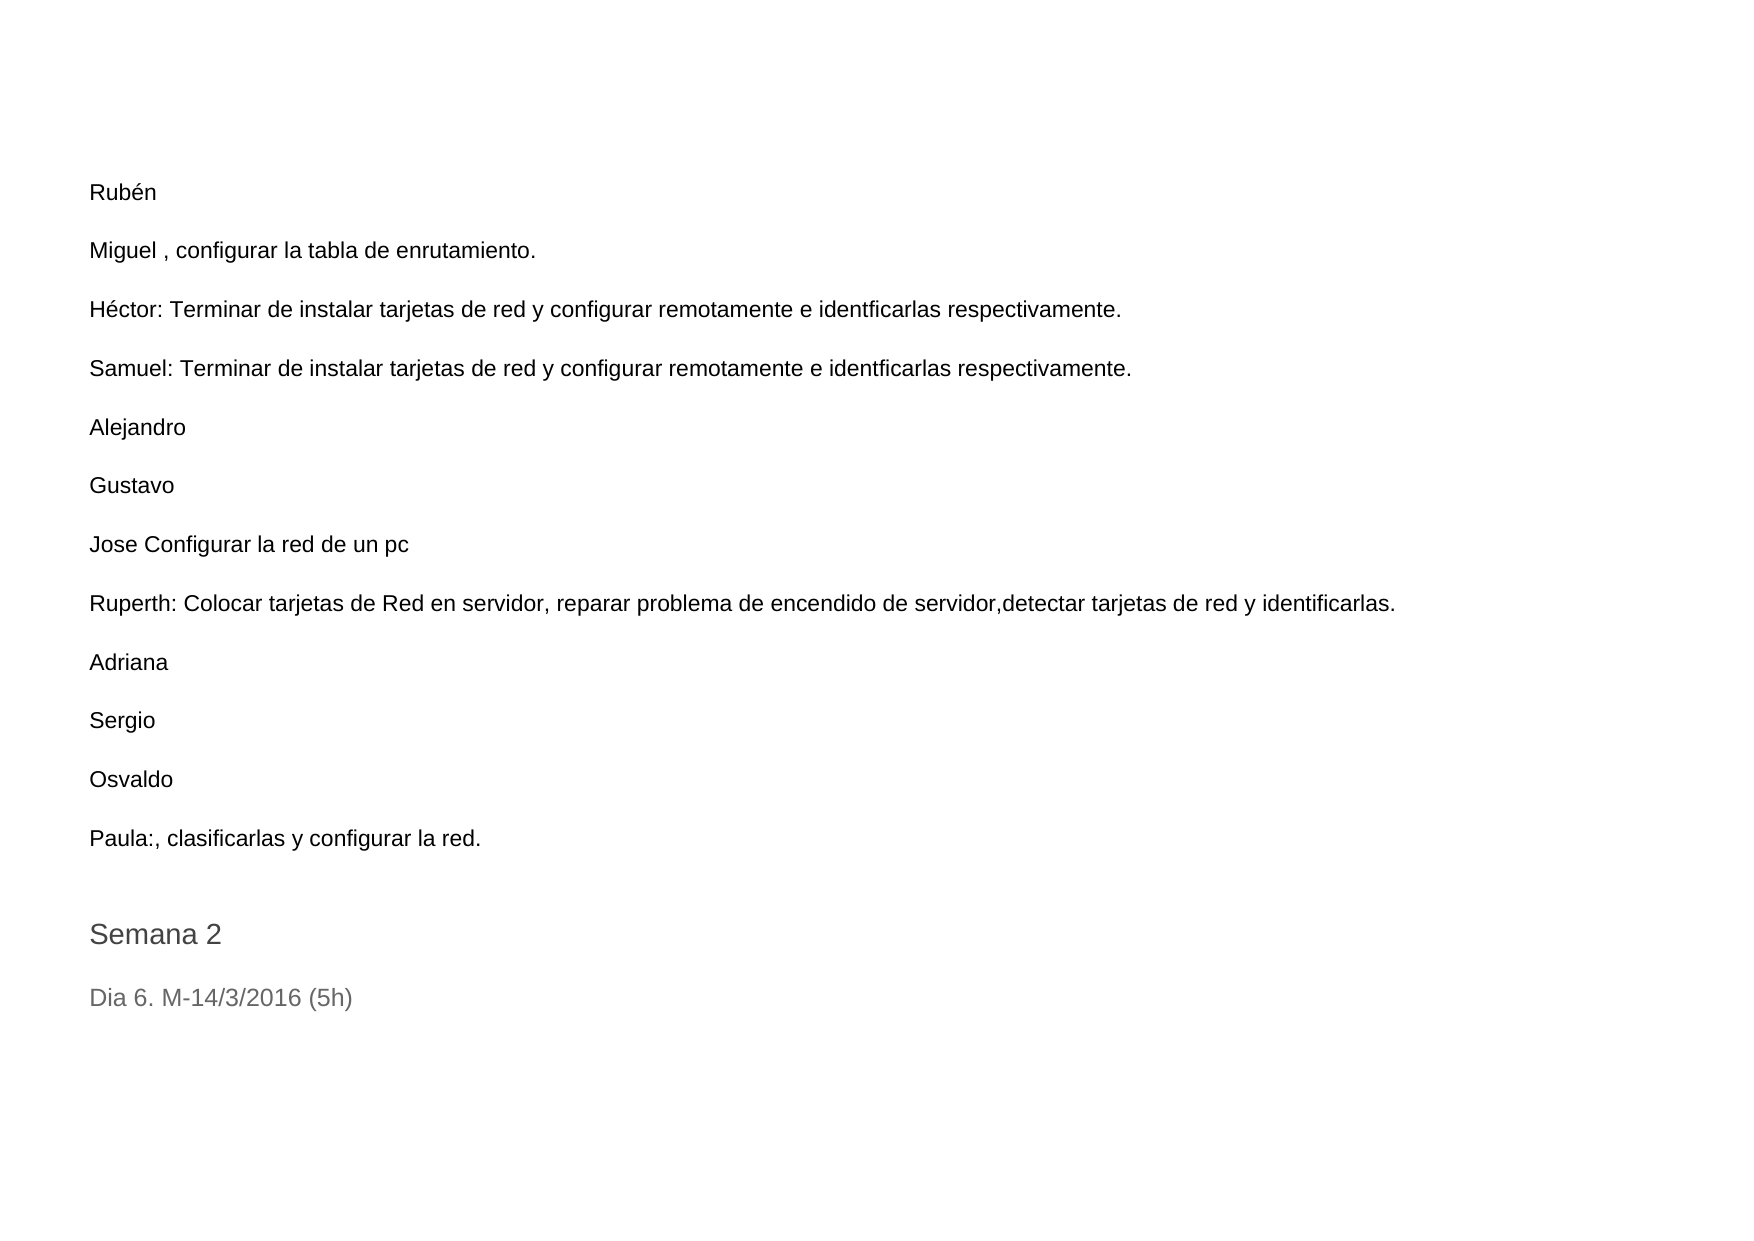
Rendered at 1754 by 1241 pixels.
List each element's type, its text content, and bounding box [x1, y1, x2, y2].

text Sergio [89, 708, 1635, 734]
text Samuel: Terminar de instalar tarjetas de red y configurar remotamente e identficarlas respectivamente. [89, 356, 1635, 381]
text Paula:, clasificarlas y configurar la red. [89, 826, 1635, 851]
text Adriana [89, 649, 1635, 675]
text Osvaldo [89, 767, 1635, 792]
text Ruperth: Colocar tarjetas de Red en servidor, reparar problema de encendido de servidor,detectar tarjetas de red y identificarlas. [89, 591, 1635, 616]
text Miguel , configurar la tabla de enrutamiento. [89, 238, 1635, 264]
text Gustavo [89, 473, 1635, 499]
subtitle Semana 2 [89, 918, 1635, 950]
text Rubén [89, 179, 1635, 205]
text Héctor: Terminar de instalar tarjetas de red y configurar remotamente e identficarlas respectivamente. [89, 297, 1635, 322]
text Jose Configurar la red de un pc [89, 532, 1635, 557]
text Alejandro [89, 414, 1635, 440]
subtitle Dia 6. M-14/3/2016 (5h) [89, 984, 1635, 1012]
